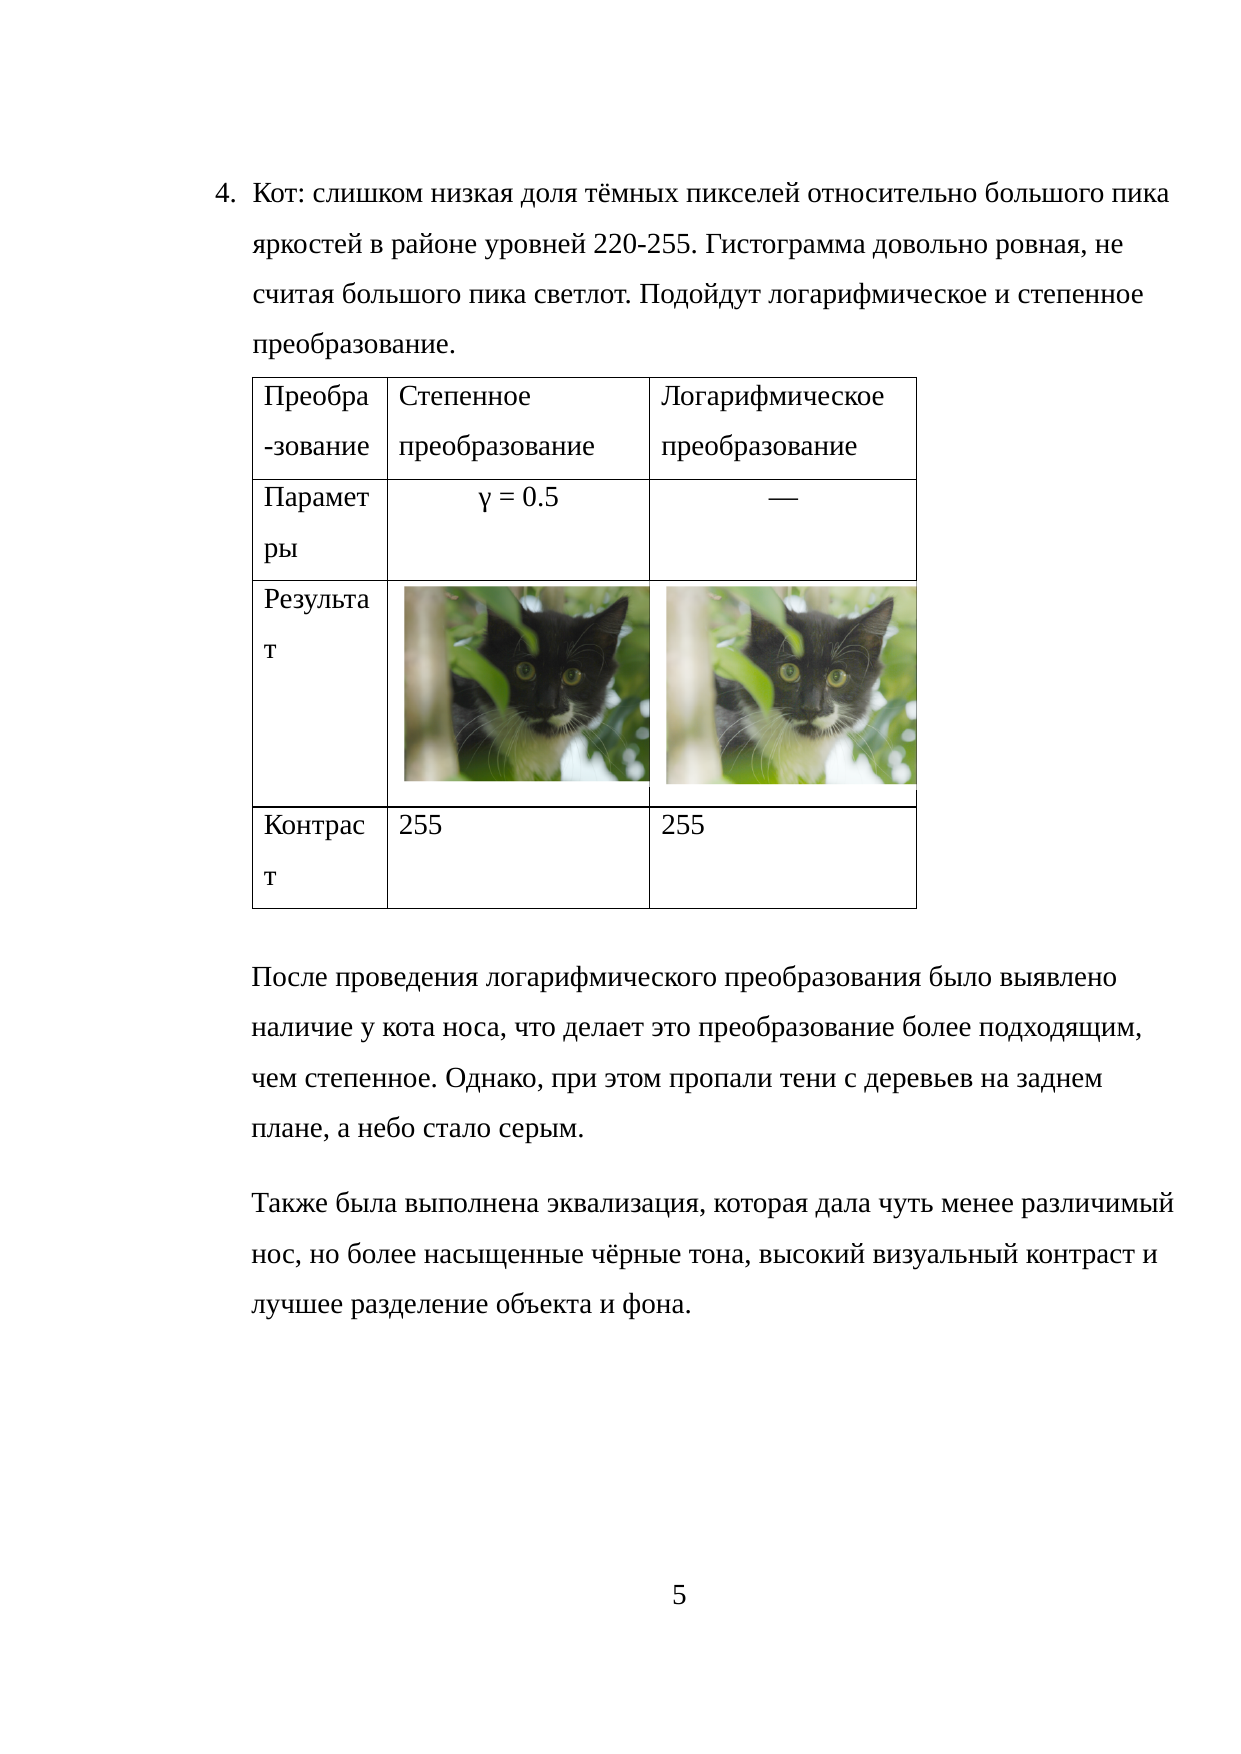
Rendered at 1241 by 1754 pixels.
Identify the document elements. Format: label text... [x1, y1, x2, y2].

list Кот: слишком низкая доля тёмных пикселей относительно большого пика яркостей в районе уровней 220-255. Гистограмма довольно ровная, не считая большого пика светлот. Подойдут логарифмическое и степенное преобразование. [215, 176, 1181, 360]
table_cell Параметры [253, 480, 387, 580]
text После проведения логарифмического преобразования было выявлено наличие у кота носа, что делает это преобразование более подходящим, чем степенное. Однако, при этом пропали тени с деревьев на заднем плане, а небо стало серым. [251, 959, 1181, 1144]
table_cell 255 [388, 808, 649, 908]
table_header Преобра-зование [253, 378, 387, 478]
table_cell Результат [253, 581, 387, 806]
table_header Логарифмическое преобразование [650, 378, 916, 478]
table_cell ­— [650, 480, 916, 580]
table_cell γ = 0.5 [388, 480, 649, 580]
table_cell [388, 581, 649, 806]
text Также была выполнена эквализация, которая дала чуть менее различимый нос, но более насыщенные чёрные тона, высокий визуальный контраст и лучшее разделение объекта и фона. [251, 1186, 1181, 1320]
table_cell [650, 581, 916, 806]
table_cell Контраст [253, 808, 387, 908]
table_header Степенное преобразование [388, 378, 649, 478]
table_cell 255 [650, 808, 916, 908]
